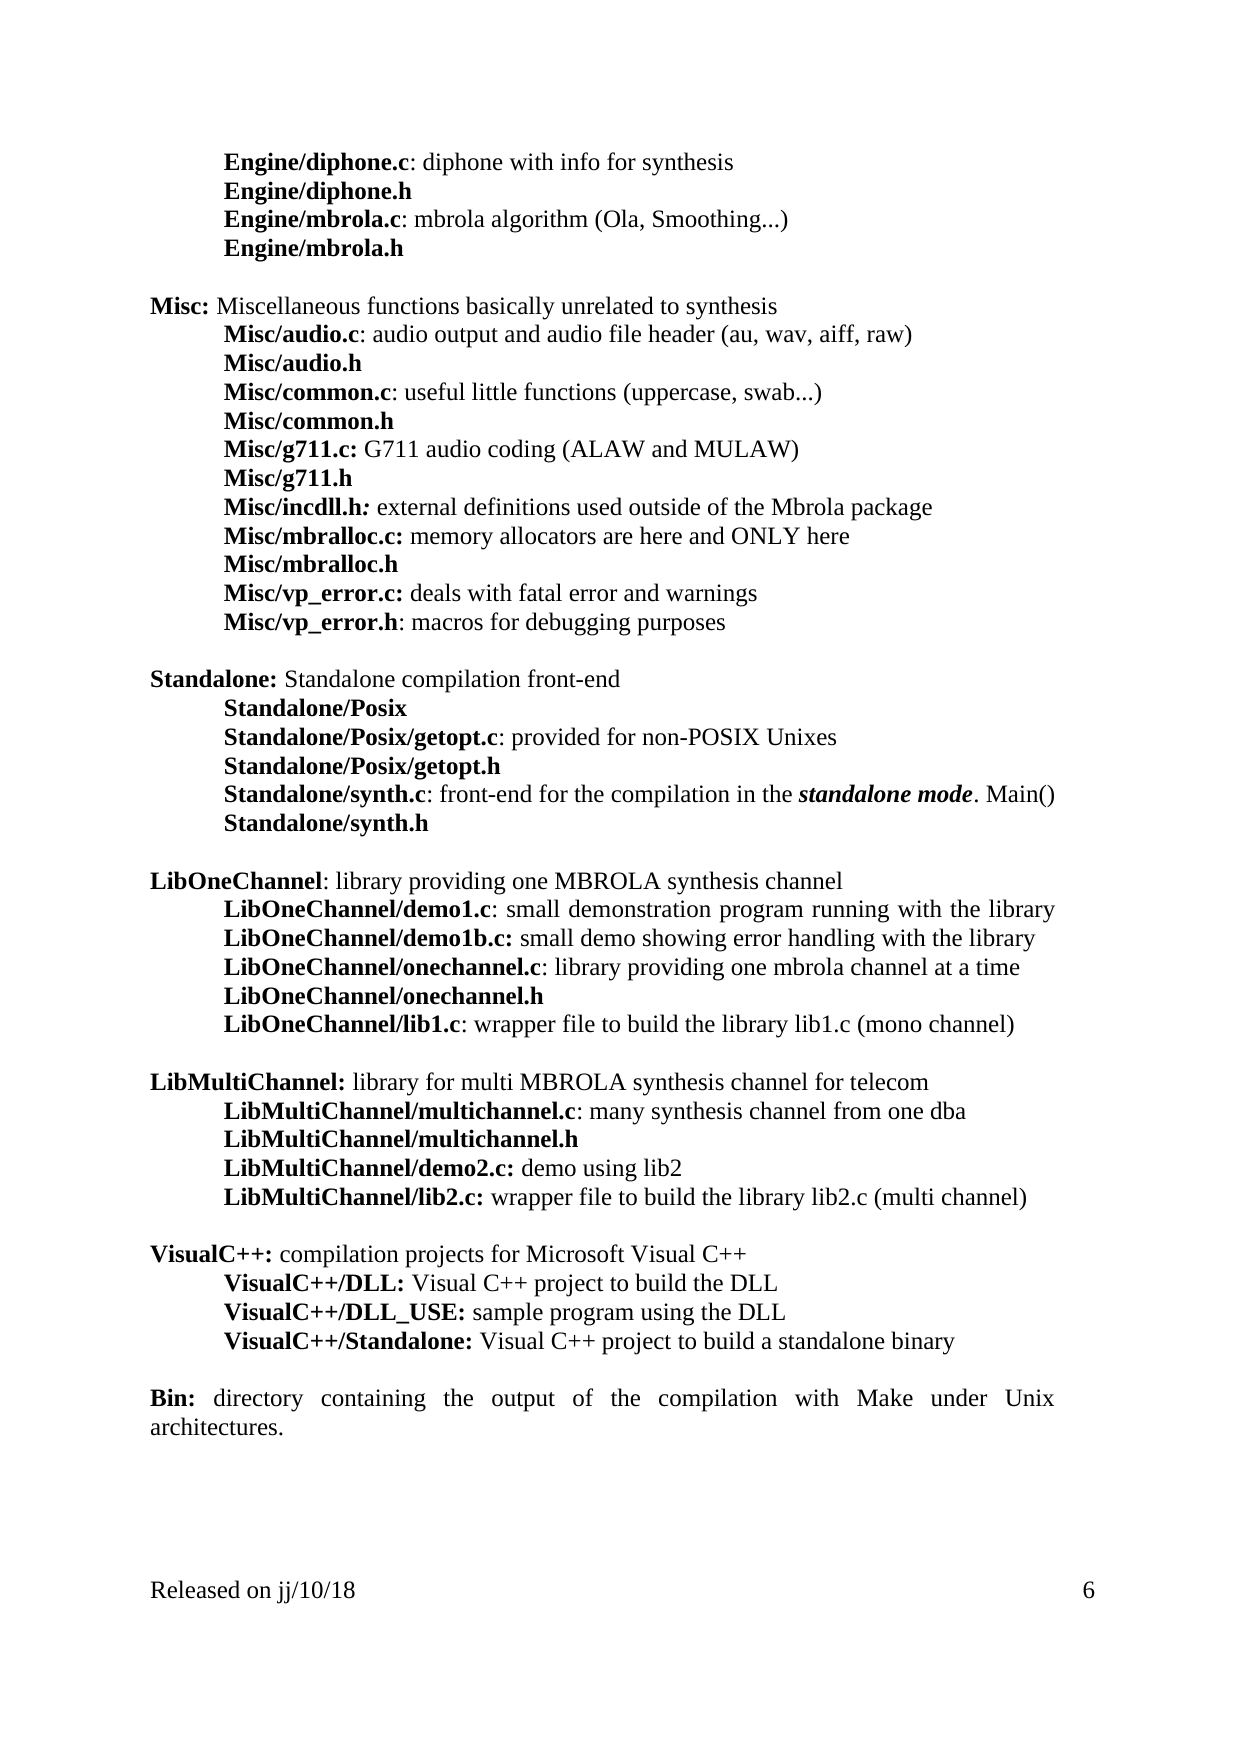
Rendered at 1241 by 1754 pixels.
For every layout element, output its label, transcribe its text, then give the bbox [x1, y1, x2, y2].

text LibMultiChannel/multichannel.c: many synthesis channel from one dba [224, 1096, 1056, 1124]
text Misc/g711.h [224, 463, 1056, 492]
text Engine/diphone.c: diphone with info for synthesis [224, 147, 1056, 176]
text Misc/audio.c: audio output and audio file header (au, wav, aiff, raw) [224, 319, 1056, 348]
text VisualC++: compilation projects for Microsoft Visual C++ [150, 1239, 1056, 1268]
text Standalone/Posix/getopt.h [224, 751, 1056, 779]
text Misc/mbralloc.h [224, 549, 1056, 578]
text LibOneChannel/lib1.c: wrapper file to build the library lib1.c (mono channel) [224, 1009, 1056, 1038]
text Engine/mbrola.c: mbrola algorithm (Ola, Smoothing...) [224, 204, 1056, 233]
text Engine/mbrola.h [224, 233, 1056, 262]
text LibMultiChannel/lib2.c: wrapper file to build the library lib2.c (multi channel) [224, 1182, 1056, 1211]
text Standalone/synth.h [224, 808, 1056, 837]
text LibOneChannel/onechannel.c: library providing one mbrola channel at a time [224, 952, 1056, 981]
text Standalone/Posix [224, 693, 1056, 722]
text LibMultiChannel/multichannel.h [224, 1124, 1056, 1153]
text Bin: directory containing the output of the compilation with Make under Unix architectures. [150, 1383, 1056, 1441]
text VisualC++/Standalone: Visual C++ project to build a standalone binary [224, 1326, 1056, 1354]
text Misc/vp_error.c: deals with fatal error and warnings [224, 578, 1056, 607]
text Standalone: Standalone compilation front-end [150, 664, 1056, 693]
text Standalone/synth.c: front-end for the compilation in the standalone mode. Main() [224, 779, 1056, 808]
text Misc: Miscellaneous functions basically unrelated to synthesis [150, 291, 1056, 319]
text LibOneChannel: library providing one MBROLA synthesis channel [150, 866, 1056, 894]
text Misc/vp_error.h: macros for debugging purposes [224, 607, 1056, 636]
text Misc/g711.c: G711 audio coding (ALAW and MULAW) [224, 434, 1056, 463]
text LibOneChannel/demo1.c: small demonstration program running with the library LibOneChannel/demo1b.c: small demo showing error handling with the library [224, 894, 1056, 952]
text Misc/common.c: useful little functions (uppercase, swab...) [224, 377, 1056, 406]
text LibMultiChannel/demo2.c: demo using lib2 [224, 1153, 1056, 1182]
text VisualC++/DLL: Visual C++ project to build the DLL [224, 1268, 1056, 1297]
text LibOneChannel/onechannel.h [224, 981, 1056, 1009]
text Standalone/Posix/getopt.c: provided for non-POSIX Unixes [224, 722, 1056, 751]
text LibMultiChannel: library for multi MBROLA synthesis channel for telecom [150, 1067, 1056, 1096]
text Misc/audio.h [224, 348, 1056, 377]
text Misc/incdll.h: external definitions used outside of the Mbrola package [224, 492, 1056, 521]
text Misc/common.h [224, 406, 1056, 434]
text VisualC++/DLL_USE: sample program using the DLL [224, 1297, 1056, 1326]
text Engine/diphone.h [224, 176, 1056, 204]
text Misc/mbralloc.c: memory allocators are here and ONLY here [224, 521, 1056, 549]
